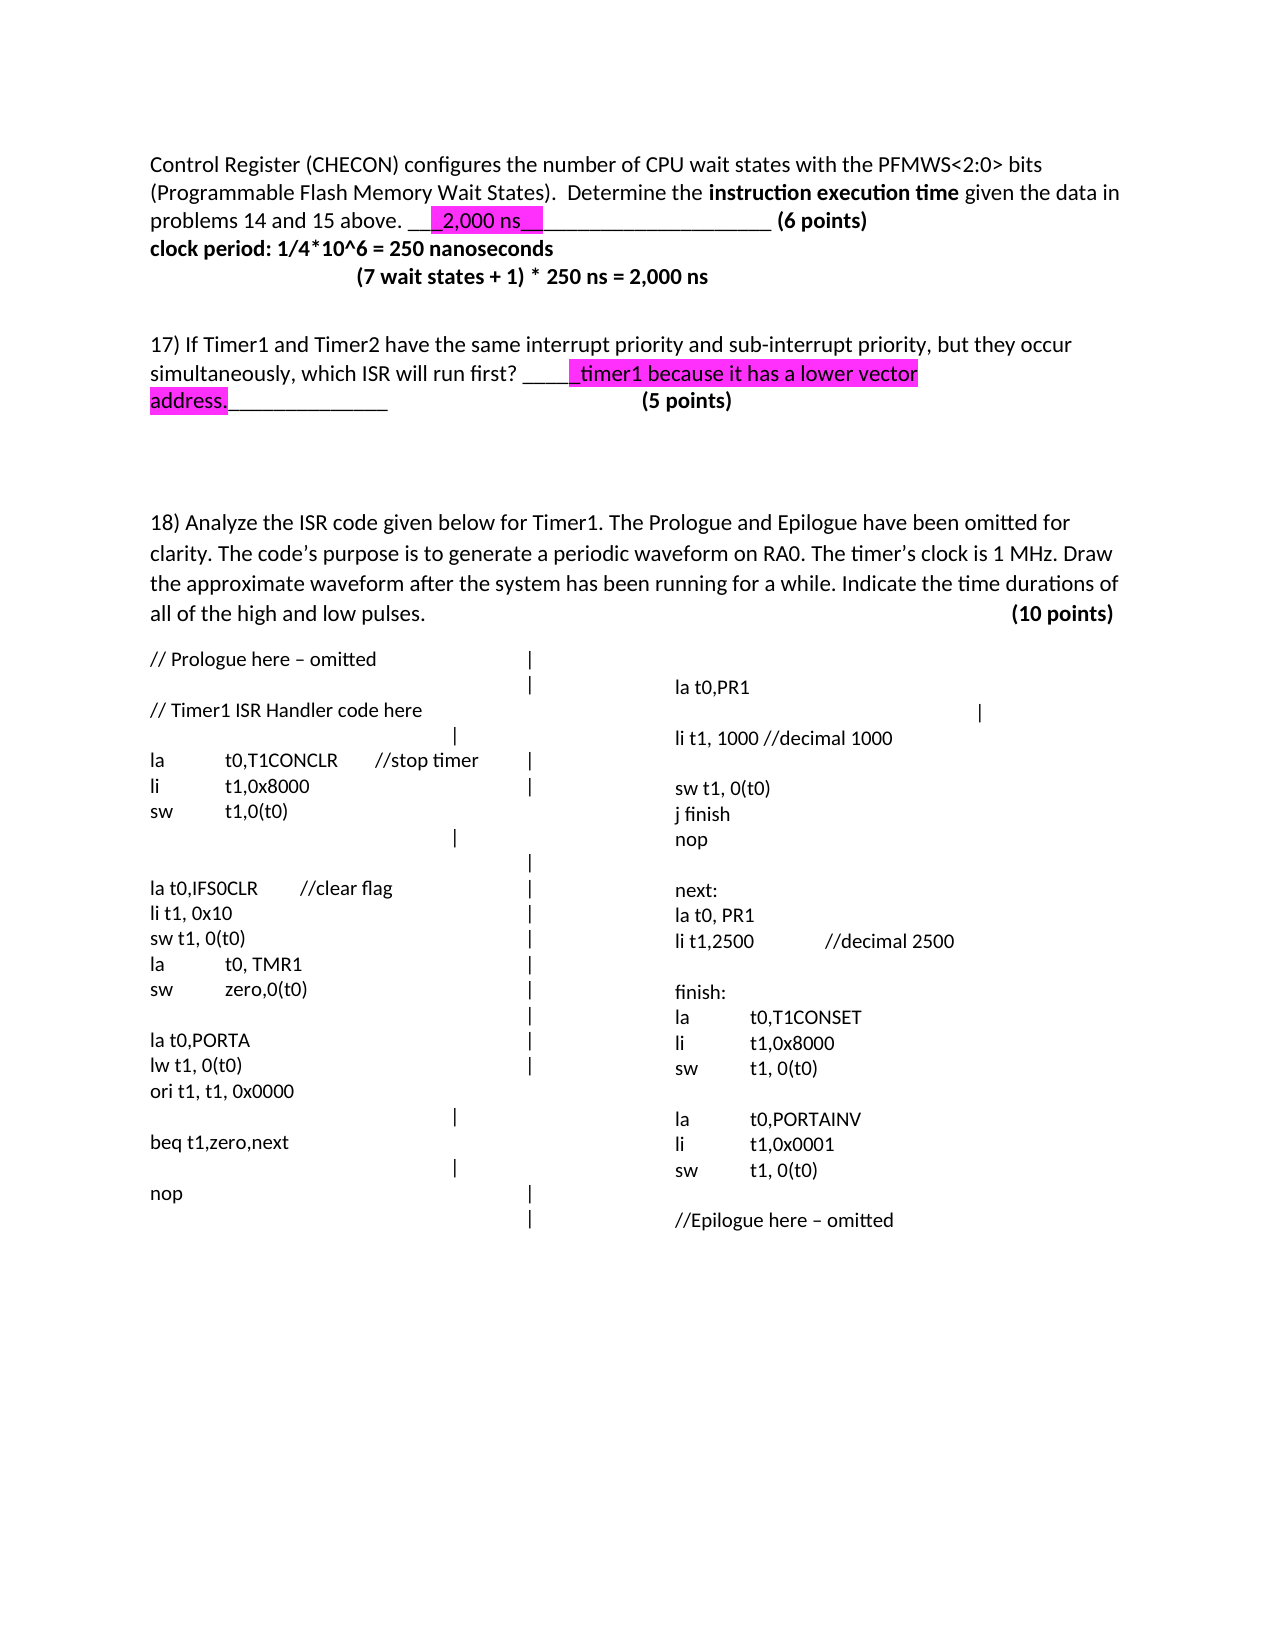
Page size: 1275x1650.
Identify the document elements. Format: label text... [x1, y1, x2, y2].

text la t0, PR1 [675, 903, 1125, 928]
text clock period: 1/4*10^6 = 250 nanoseconds [150, 234, 1125, 262]
text sw t1, 0(t0) [675, 776, 1125, 801]
text sw zero,0(t0) | [150, 976, 600, 1002]
text // Timer1 ISR Handler code here | [150, 697, 600, 748]
text la t0,T1CONCLR //stop timer | [150, 748, 600, 773]
text la t0,PORTA | [150, 1027, 600, 1053]
text li t1, 0x10 | [150, 900, 600, 926]
text li t1, 1000 //decimal 1000 [675, 725, 1125, 750]
text 18) Analyze the ISR code given below for Timer1. The Prologue and Epilogue have been omitted for clarity. The code’s purpose is to generate a periodic waveform on RA0. The timer’s clock is 1 MHz. Draw the approximate waveform after the system has been running for a while. Indicate the time durations of all of the high and low pulses. (10 points) [150, 508, 1125, 627]
text | [150, 1205, 600, 1231]
text sw t1,0(t0) | [150, 798, 600, 849]
text li t1,2500 //decimal 2500 [675, 928, 1125, 953]
text la t0,PR1 | [675, 674, 1125, 725]
text j finish [675, 801, 1125, 826]
text li t1,0x8000 | [150, 773, 600, 798]
text // Prologue here – omitted | [150, 646, 600, 671]
text li t1,0x8000 [675, 1030, 1125, 1055]
text beq t1,zero,next | [150, 1129, 600, 1180]
text finish: [675, 979, 1125, 1004]
text la t0,T1CONSET [675, 1004, 1125, 1030]
text lw t1, 0(t0) | [150, 1053, 600, 1078]
text 17) If Timer1 and Timer2 have the same interrupt priority and sub-interrupt priority, but they occur simultaneously, which ISR will run first? _____timer1 because it has a lower vector address.______________ (5 points) [150, 331, 1125, 415]
text sw t1, 0(t0) [675, 1157, 1125, 1182]
text la t0,PORTAINV [675, 1106, 1125, 1131]
text (7 wait states + 1) * 250 ns = 2,000 ns [356, 262, 1125, 290]
text li t1,0x0001 [675, 1131, 1125, 1157]
text sw t1, 0(t0) [675, 1055, 1125, 1081]
text Control Register (CHECON) configures the number of CPU wait states with the PFMWS<2:0> bits (Programmable Flash Memory Wait States). Determine the instruction execution time given the data in problems 14 and 15 above. ___2,000 ns______________________ (6 points) [150, 150, 1125, 234]
text la t0,IFS0CLR //clear flag | [150, 875, 600, 900]
text nop | [150, 1180, 600, 1205]
text next: [675, 877, 1125, 903]
text | [150, 1002, 600, 1027]
text sw t1, 0(t0) | [150, 926, 600, 951]
text la t0, TMR1 | [150, 951, 600, 976]
text | [150, 671, 600, 697]
text //Epilogue here – omitted [675, 1208, 1125, 1233]
text ori t1, t1, 0x0000 | [150, 1078, 600, 1129]
text | [150, 849, 600, 875]
text nop [675, 826, 1125, 852]
